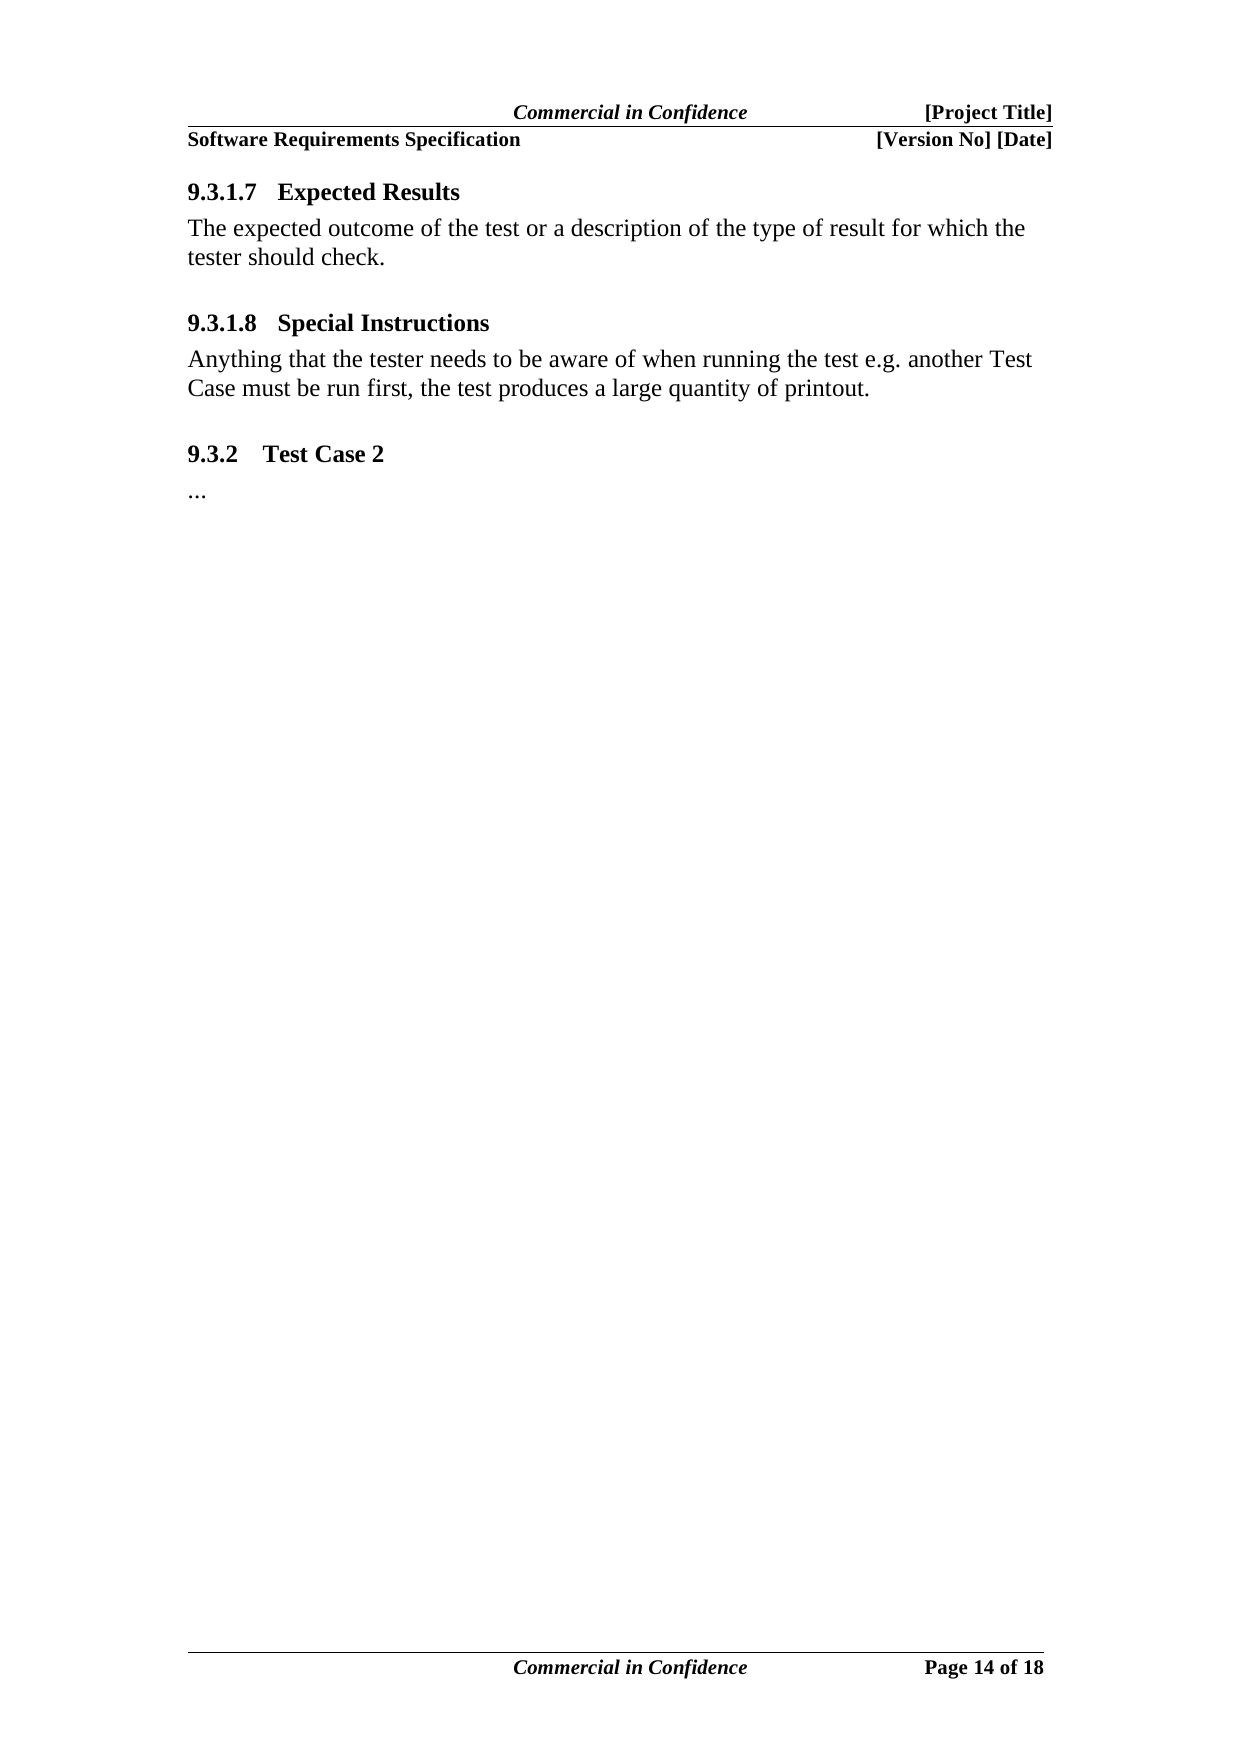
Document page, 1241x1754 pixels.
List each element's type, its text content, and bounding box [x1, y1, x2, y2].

text ... [187, 474, 1053, 503]
subtitle Test Case 2 [187, 439, 1053, 468]
text The expected outcome of the test or a description of the type of result for which the tester should check. [187, 213, 1053, 271]
subtitle Special Instructions [187, 308, 1053, 337]
subtitle Expected Results [187, 177, 1053, 206]
text Anything that the tester needs to be aware of when running the test e.g. another Test Case must be run first, the test produces a large quantity of printout. [187, 343, 1053, 402]
